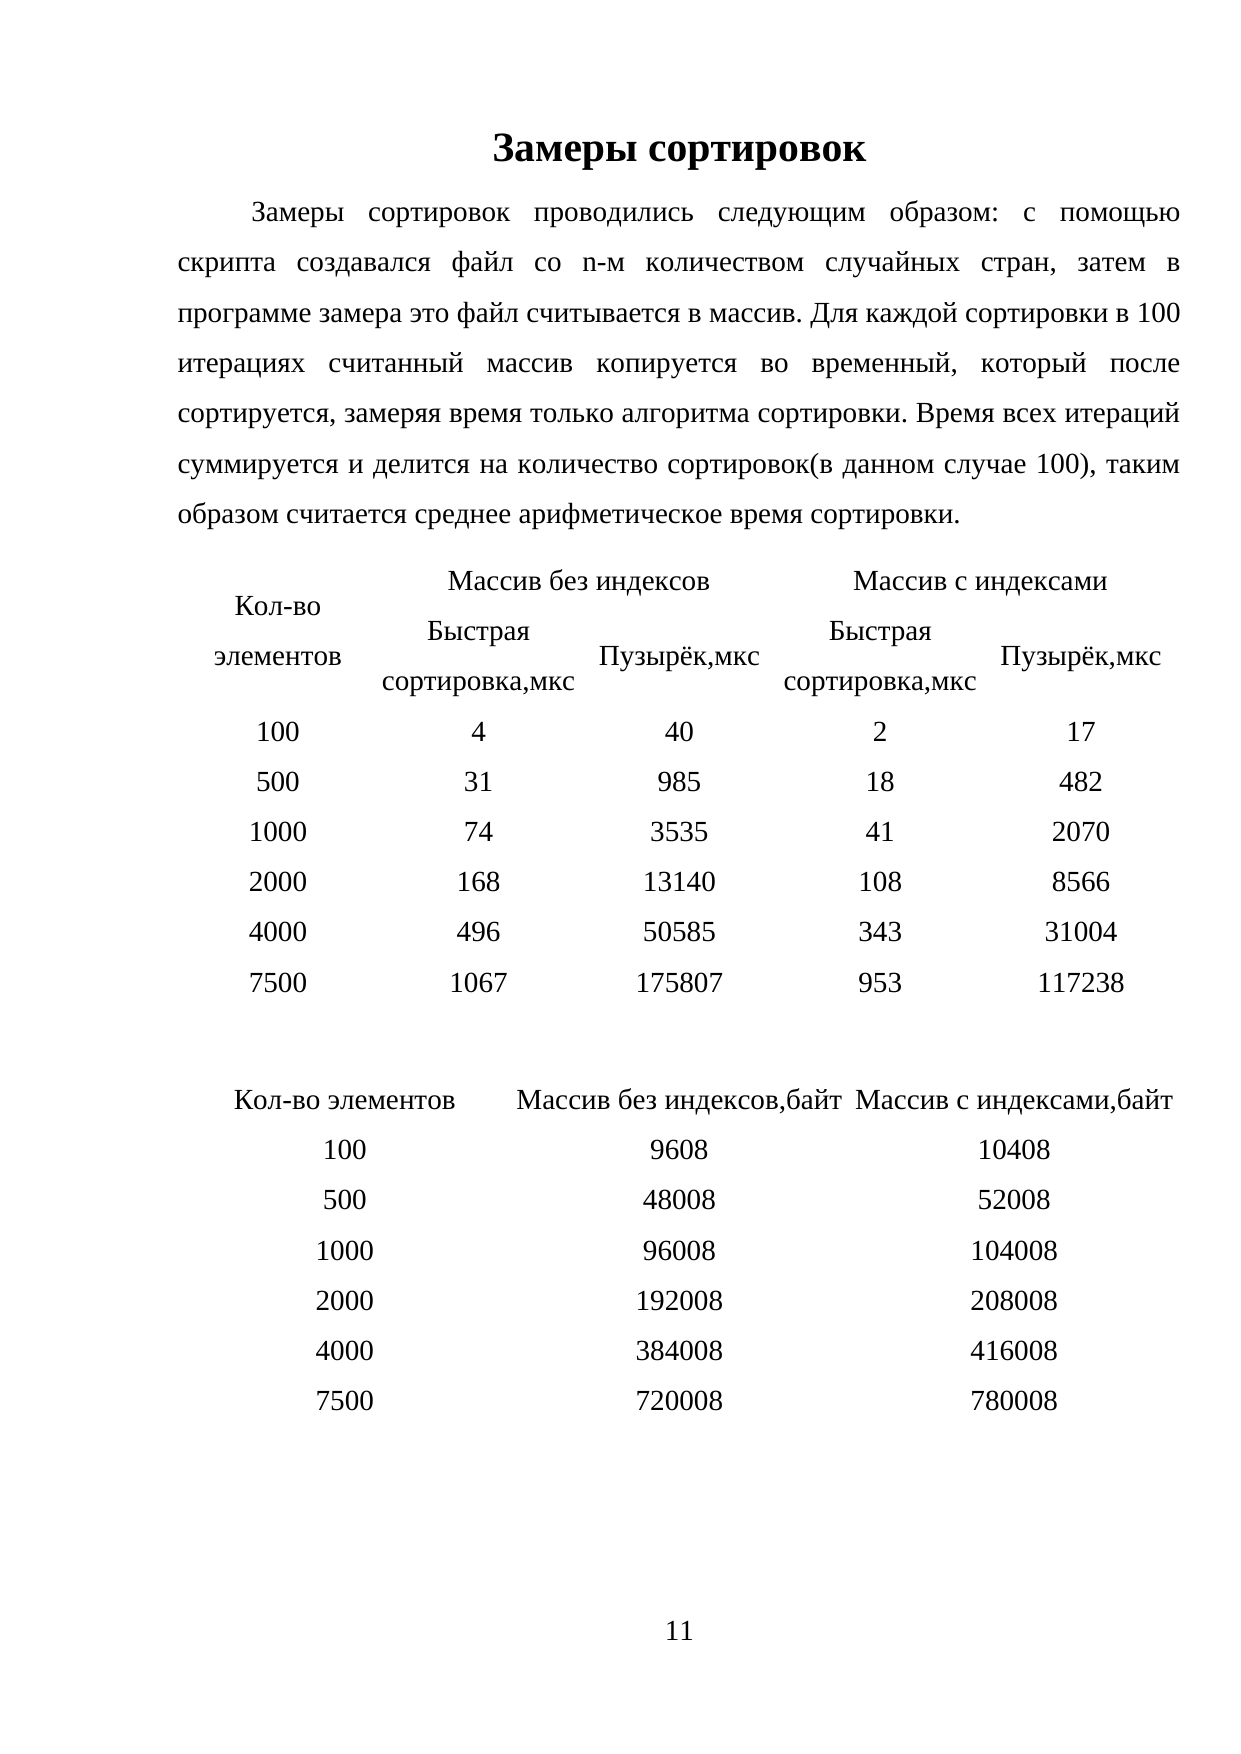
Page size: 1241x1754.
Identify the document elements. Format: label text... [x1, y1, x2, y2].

table_cell 192008 [512, 1283, 846, 1333]
table_cell 1067 [378, 965, 579, 1015]
table_cell 168 [378, 864, 579, 914]
subtitle Замеры сортировок [177, 122, 1181, 170]
table_cell 9608 [512, 1132, 846, 1182]
table_cell 985 [579, 764, 779, 814]
table_cell Пузырёк,мкс [579, 613, 779, 714]
table_cell 2070 [980, 814, 1181, 864]
table_cell Пузырёк,мкс [980, 613, 1181, 714]
table_cell 500 [177, 1183, 512, 1233]
table_cell 780008 [846, 1383, 1181, 1433]
table_cell 953 [780, 965, 980, 1015]
table_cell 117238 [980, 965, 1181, 1015]
table_cell 7500 [177, 1383, 512, 1433]
table_cell 7500 [177, 965, 378, 1015]
table_header Массив без индексов,байт [512, 1082, 846, 1132]
table_cell 343 [780, 915, 980, 965]
table_cell Быстрая сортировка,мкс [378, 613, 579, 714]
table_cell 41 [780, 814, 980, 864]
table_cell 18 [780, 764, 980, 814]
table_cell 96008 [512, 1233, 846, 1283]
table_cell 31 [378, 764, 579, 814]
table_cell 31004 [980, 915, 1181, 965]
table_cell 4000 [177, 915, 378, 965]
table_cell 482 [980, 764, 1181, 814]
table_cell 52008 [846, 1183, 1181, 1233]
table_cell 1000 [177, 814, 378, 864]
table_cell 10408 [846, 1132, 1181, 1182]
table_cell 108 [780, 864, 980, 914]
table_cell 48008 [512, 1183, 846, 1233]
table_cell 50585 [579, 915, 779, 965]
text Замеры сортировок проводились следующим образом: с помощью скрипта создавался файл со n-м количеством случайных стран, затем в программе замера это файл считывается в массив. Для каждой сортировки в 100 итерациях считанный массив копируется во временный, который после сортируется, замеряя время только алгоритма сортировки. Время всех итераций суммируется и делится на количество сортировок(в данном случае 100), таким образом считается среднее арифметическое время сортировки. [177, 194, 1181, 529]
table_cell 208008 [846, 1283, 1181, 1333]
table_cell 4000 [177, 1333, 512, 1383]
table_cell 100 [177, 714, 378, 764]
table_cell 8566 [980, 864, 1181, 914]
table_cell 720008 [512, 1383, 846, 1433]
table_cell 74 [378, 814, 579, 864]
table_cell 17 [980, 714, 1181, 764]
table_header Кол-во элементов [177, 563, 378, 714]
table_header Кол-во элементов [177, 1082, 512, 1132]
table_cell 500 [177, 764, 378, 814]
table_cell 496 [378, 915, 579, 965]
table_cell 384008 [512, 1333, 846, 1383]
table_cell 104008 [846, 1233, 1181, 1283]
table_header Массив с индексами,байт [846, 1082, 1181, 1132]
table_cell Быстрая сортировка,мкс [780, 613, 980, 714]
table_cell 2 [780, 714, 980, 764]
table_cell 2000 [177, 1283, 512, 1333]
table_cell 175807 [579, 965, 779, 1015]
table_header Массив без индексов [378, 563, 779, 613]
table_cell 100 [177, 1132, 512, 1182]
table_cell 13140 [579, 864, 779, 914]
table_cell 1000 [177, 1233, 512, 1283]
table_header Массив с индексами [780, 563, 1181, 613]
table_cell 416008 [846, 1333, 1181, 1383]
table_cell 3535 [579, 814, 779, 864]
table_cell 4 [378, 714, 579, 764]
table_cell 40 [579, 714, 779, 764]
table_cell 2000 [177, 864, 378, 914]
